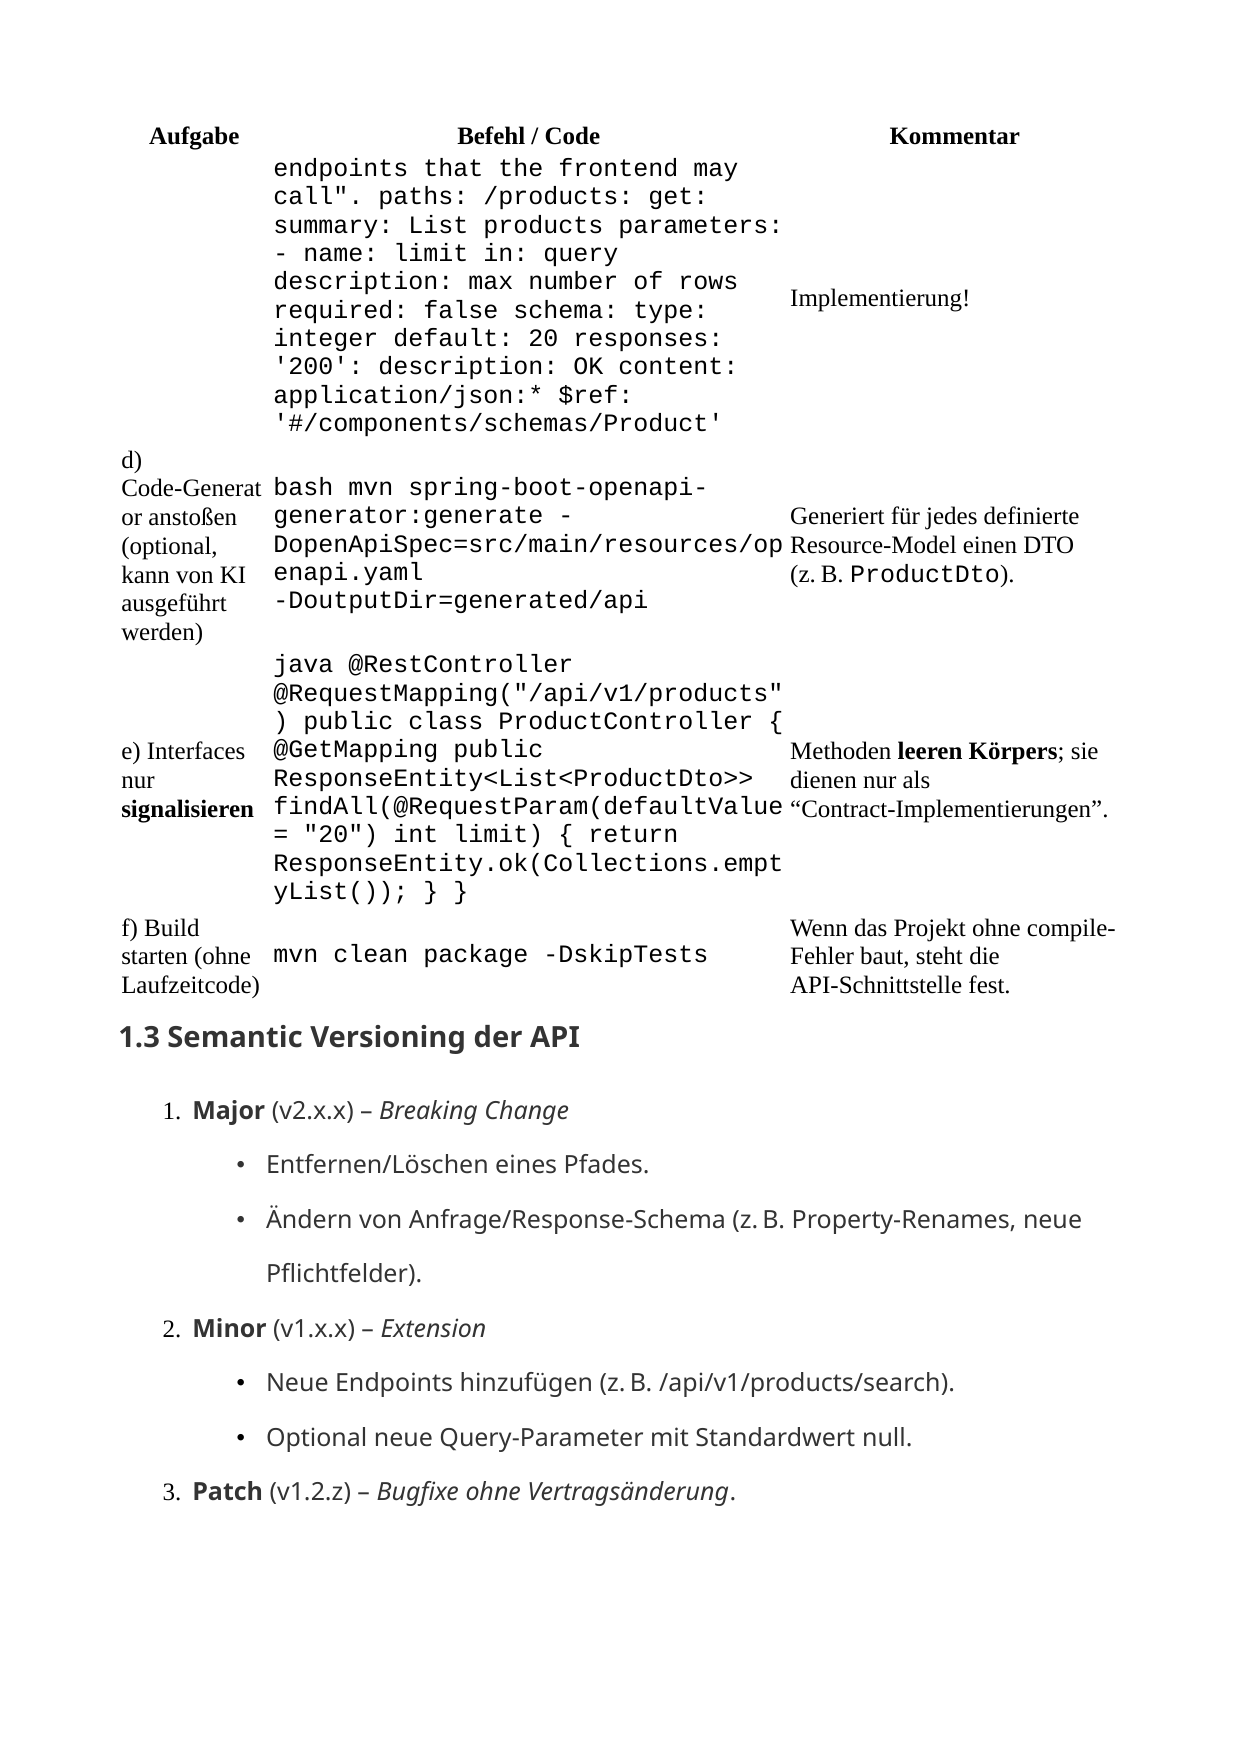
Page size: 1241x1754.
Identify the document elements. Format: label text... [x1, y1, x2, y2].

table_header Aufgabe [118, 118, 270, 153]
list Neue Endpoints hinzufügen (z. B. /api/v1/products/search). [236, 1365, 1122, 1399]
list Major (v2.x.x) – Breaking Change [162, 1092, 1122, 1126]
list Minor (v1.x.x) – Extension [162, 1310, 1122, 1344]
table_cell Implementierung! [787, 153, 1122, 442]
list Ändern von Anfrage/Response‑Schema (z. B. Property-Renames, neue Pflichtfelder). [236, 1201, 1122, 1290]
list Entfernen/Löschen eines Pfades. [236, 1147, 1122, 1181]
table_cell bash mvn spring-boot-openapi-generator:generate -DopenApiSpec=src/main/resources/openapi.yaml -DoutputDir=generated/api [270, 442, 787, 649]
subtitle 1.3 Semantic Versioning der API [118, 1016, 1122, 1056]
table_cell f) Build starten (ohne Laufzeitcode) [118, 910, 270, 1002]
table_cell [118, 153, 270, 442]
list Optional neue Query‑Parameter mit Standardwert null. [236, 1419, 1122, 1453]
table_header Befehl / Code [270, 118, 787, 153]
table_cell Wenn das Projekt ohne compile‐Fehler baut, steht die API‑Schnittstelle fest. [787, 910, 1122, 1002]
list Patch (v1.2.z) – Bugfixe ohne Vertragsänderung. [162, 1474, 1122, 1508]
table_cell Methoden leeren Körpers; sie dienen nur als “Contract‑Implementierungen”. [787, 649, 1122, 910]
table_cell e) Interfaces nur signalisieren [118, 649, 270, 910]
table_cell mvn clean package -DskipTests [270, 910, 787, 1002]
table_cell Generiert für jedes definierte Resource‑Model einen DTO (z. B. ProductDto). [787, 442, 1122, 649]
table_header Kommentar [787, 118, 1122, 153]
table_cell java @RestController @RequestMapping("/api/v1/products") public class ProductController { @GetMapping public ResponseEntity<List<ProductDto>> findAll(@RequestParam(defaultValue = "20") int limit) { return ResponseEntity.ok(Collections.emptyList()); } } [270, 649, 787, 910]
table_cell d) Code‑Generator anstoßen (optional, kann von KI ausgeführt werden) [118, 442, 270, 649]
table_cell endpoints that the frontend may call". paths: /products: get: summary: List products parameters: - name: limit in: query description: max number of rows required: false schema: type: integer default: 20 responses: '200': description: OK content: application/json:* $ref: '#/components/schemas/Product' [270, 153, 787, 442]
